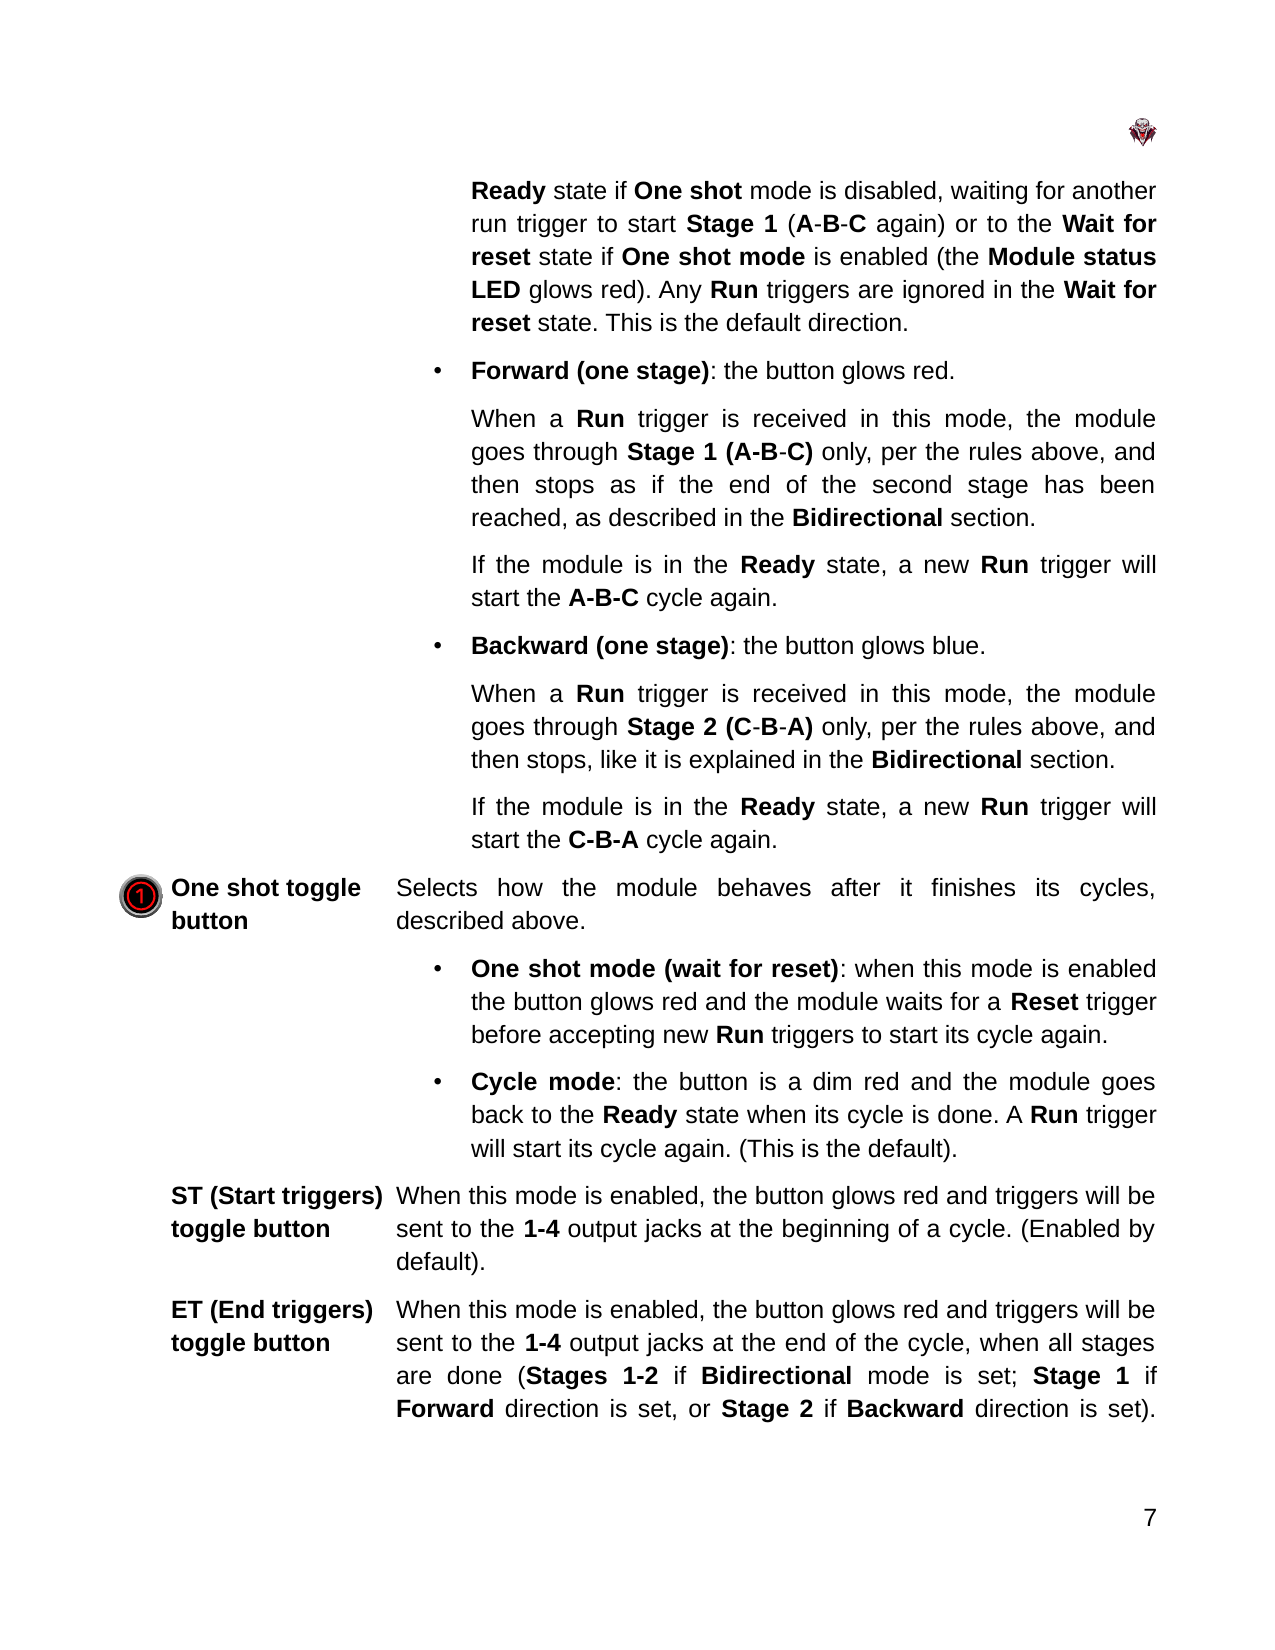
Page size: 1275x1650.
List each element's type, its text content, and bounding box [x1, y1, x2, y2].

table_cell Selects how the module behaves after it finishes its cycles, described above. One shot mode (wait for reset): when this mode is enabled the button glows red and the module waits for a Reset trigger before accepting new Run triggers to start its cycle again. Cycle mode: the button is a dim red and the module goes back to the Ready state when its cycle is done. A Run trigger will start its cycle again. (This is the default). [396, 873, 1157, 1181]
table_cell One shot toggle button [171, 873, 396, 1181]
table_cell ST (Start triggers) toggle button [171, 1181, 396, 1295]
table_cell [118, 1181, 171, 1295]
table_cell ET (End triggers) toggle button [171, 1295, 396, 1423]
table_cell Ready state if One shot mode is disabled, waiting for another run trigger to start Stage 1 (A-B-C again) or to the Wait for reset state if One shot mode is enabled (the Module status LED glows red). Any Run triggers are ignored in the Wait for reset state. This is the default direction. Forward (one stage): the button glows red. When a Run trigger is received in this mode, the module goes through Stage 1 (A-B-C) only, per the rules above, and then stops as if the end of the second stage has been reached, as described in the Bidirectional section. If the module is in the Ready state, a new Run trigger will start the A-B-C cycle again. Backward (one stage): the button glows blue. When a Run trigger is received in this mode, the module goes through Stage 2 (C-B-A) only, per the rules above, and then stops, like it is explained in the Bidirectional section. If the module is in the Ready state, a new Run trigger will start the C-B-A cycle again. [396, 176, 1157, 873]
table_cell [118, 873, 171, 1181]
table_cell [118, 1295, 171, 1423]
table_cell When this mode is enabled, the button glows red and triggers will be sent to the 1-4 output jacks at the beginning of a cycle. (Enabled by default). [396, 1181, 1157, 1295]
table_cell [118, 176, 171, 873]
table_cell When this mode is enabled, the button glows red and triggers will be sent to the 1-4 output jacks at the end of the cycle, when all stages are done (Stages 1-2 if Bidirectional mode is set; Stage 1 if Forward direction is set, or Stage 2 if Backward direction is set). [396, 1295, 1157, 1423]
table_cell [171, 176, 396, 873]
